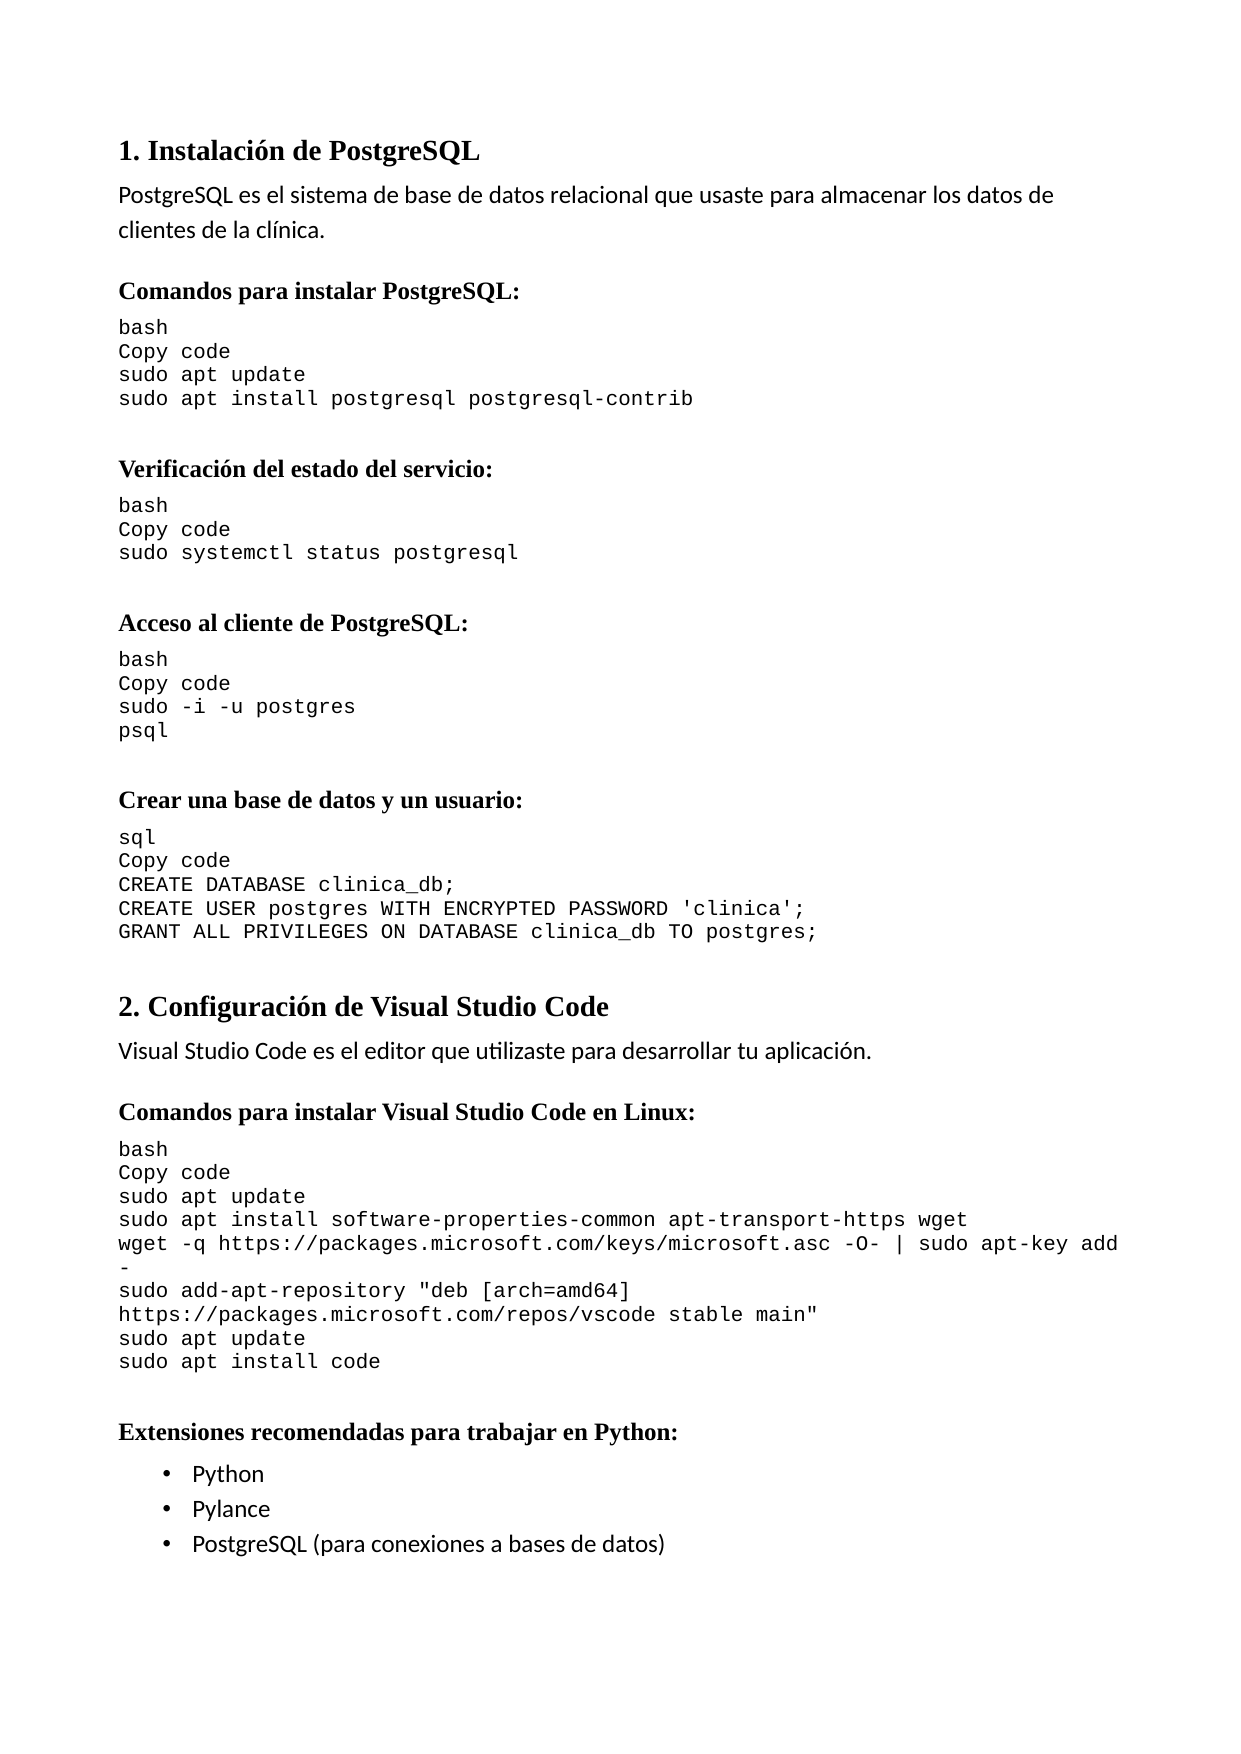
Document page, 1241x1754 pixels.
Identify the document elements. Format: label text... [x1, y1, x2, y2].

text Copy code [118, 518, 1122, 542]
text sql [118, 827, 1122, 851]
subtitle Extensiones recomendadas para trabajar en Python: [118, 1417, 1122, 1446]
text Copy code [118, 851, 1122, 874]
text bash [118, 317, 1122, 341]
text Copy code [118, 341, 1122, 364]
subtitle Verificación del estado del servicio: [118, 454, 1122, 482]
text psql [118, 720, 1122, 744]
text sudo apt update [118, 1328, 1122, 1351]
text sudo apt install postgresql postgresql-contrib [118, 388, 1122, 412]
text bash [118, 495, 1122, 518]
text CREATE DATABASE clinica_db; [118, 874, 1122, 898]
text sudo apt update [118, 364, 1122, 388]
text CREATE USER postgres WITH ENCRYPTED PASSWORD 'clinica'; [118, 898, 1122, 921]
subtitle Crear una base de datos y un usuario: [118, 786, 1122, 814]
text Visual Studio Code es el editor que utilizaste para desarrollar tu aplicación. [118, 1035, 1122, 1066]
list PostgreSQL (para conexiones a bases de datos) [162, 1528, 1122, 1559]
subtitle Comandos para instalar Visual Studio Code en Linux: [118, 1097, 1122, 1126]
text bash [118, 649, 1122, 673]
text sudo add-apt-repository "deb [arch=amd64] https://packages.microsoft.com/repos/vscode stable main" [118, 1280, 1122, 1328]
text sudo apt update [118, 1186, 1122, 1209]
text Copy code [118, 673, 1122, 696]
text sudo apt install software-properties-common apt-transport-https wget [118, 1209, 1122, 1233]
subtitle Acceso al cliente de PostgreSQL: [118, 608, 1122, 637]
subtitle Comandos para instalar PostgreSQL: [118, 276, 1122, 304]
text sudo -i -u postgres [118, 696, 1122, 720]
list Python [162, 1458, 1122, 1489]
text Copy code [118, 1162, 1122, 1186]
text PostgreSQL es el sistema de base de datos relacional que usaste para almacenar los datos de clientes de la clínica. [118, 179, 1122, 244]
list Pylance [162, 1493, 1122, 1524]
text sudo apt install code [118, 1351, 1122, 1375]
text bash [118, 1138, 1122, 1162]
text wget -q https://packages.microsoft.com/keys/microsoft.asc -O- | sudo apt-key add - [118, 1233, 1122, 1280]
subtitle 2. Configuración de Visual Studio Code [118, 989, 1122, 1023]
text sudo systemctl status postgresql [118, 542, 1122, 566]
subtitle 1. Instalación de PostgreSQL [118, 133, 1122, 166]
text GRANT ALL PRIVILEGES ON DATABASE clinica_db TO postgres; [118, 921, 1122, 945]
